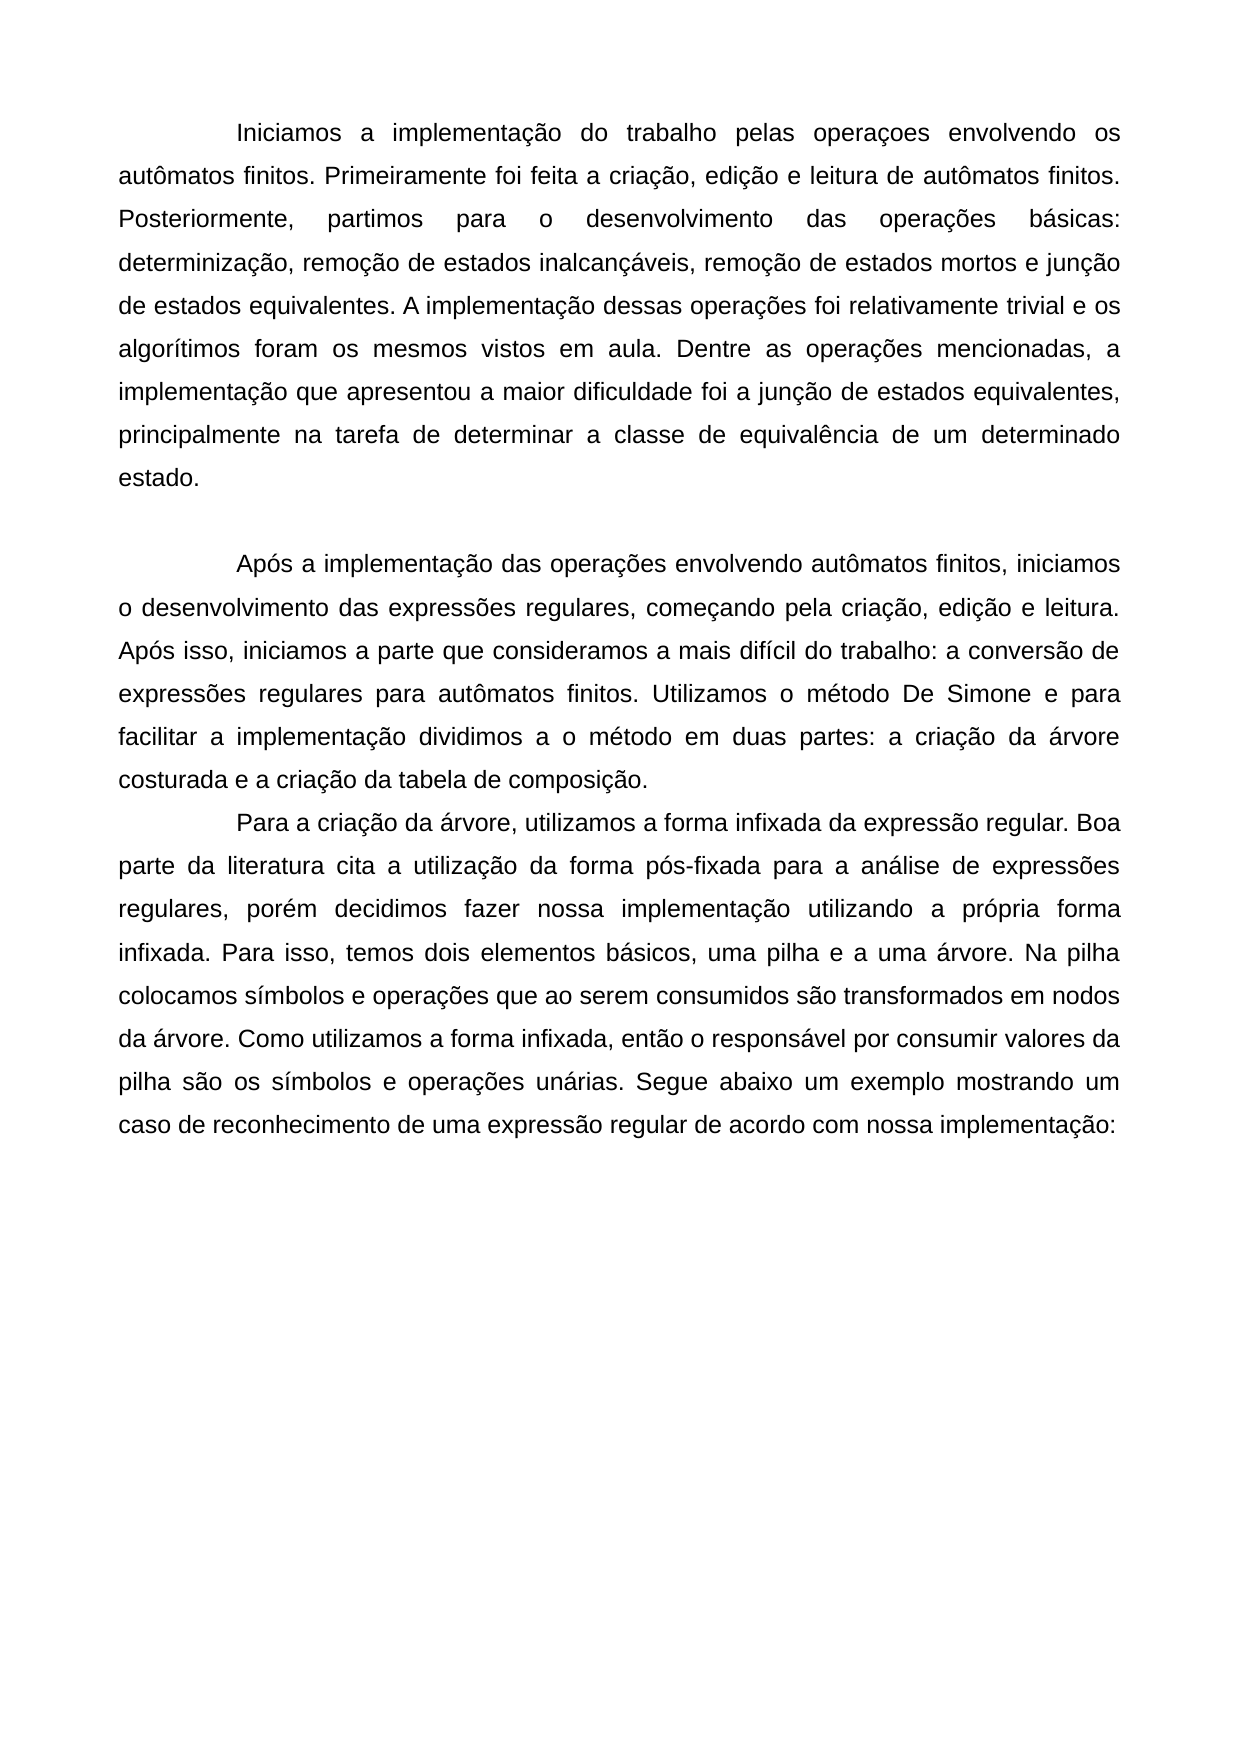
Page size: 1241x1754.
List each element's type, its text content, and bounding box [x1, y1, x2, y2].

text Para a criação da árvore, utilizamos a forma infixada da expressão regular. Boa parte da literatura cita a utilização da forma pós-fixada para a análise de expressões regulares, porém decidimos fazer nossa implementação utilizando a própria forma infixada. Para isso, temos dois elementos básicos, uma pilha e a uma árvore. Na pilha colocamos símbolos e operações que ao serem consumidos são transformados em nodos da árvore. Como utilizamos a forma infixada, então o responsável por consumir valores da pilha são os símbolos e operações unárias. Segue abaixo um exemplo mostrando um caso de reconhecimento de uma expressão regular de acordo com nossa implementação: [118, 808, 1122, 1139]
text Iniciamos a implementação do trabalho pelas operaçoes envolvendo os autômatos finitos. Primeiramente foi feita a criação, edição e leitura de autômatos finitos. Posteriormente, partimos para o desenvolvimento das operações básicas: determinização, remoção de estados inalcançáveis, remoção de estados mortos e junção de estados equivalentes. A implementação dessas operações foi relativamente trivial e os algorítimos foram os mesmos vistos em aula. Dentre as operações mencionadas, a implementação que apresentou a maior dificuldade foi a junção de estados equivalentes, principalmente na tarefa de determinar a classe de equivalência de um determinado estado. [118, 118, 1122, 492]
text Após a implementação das operações envolvendo autômatos finitos, iniciamos o desenvolvimento das expressões regulares, começando pela criação, edição e leitura. Após isso, iniciamos a parte que consideramos a mais difícil do trabalho: a conversão de expressões regulares para autômatos finitos. Utilizamos o método De Simone e para facilitar a implementação dividimos a o método em duas partes: a criação da árvore costurada e a criação da tabela de composição. [118, 549, 1122, 794]
